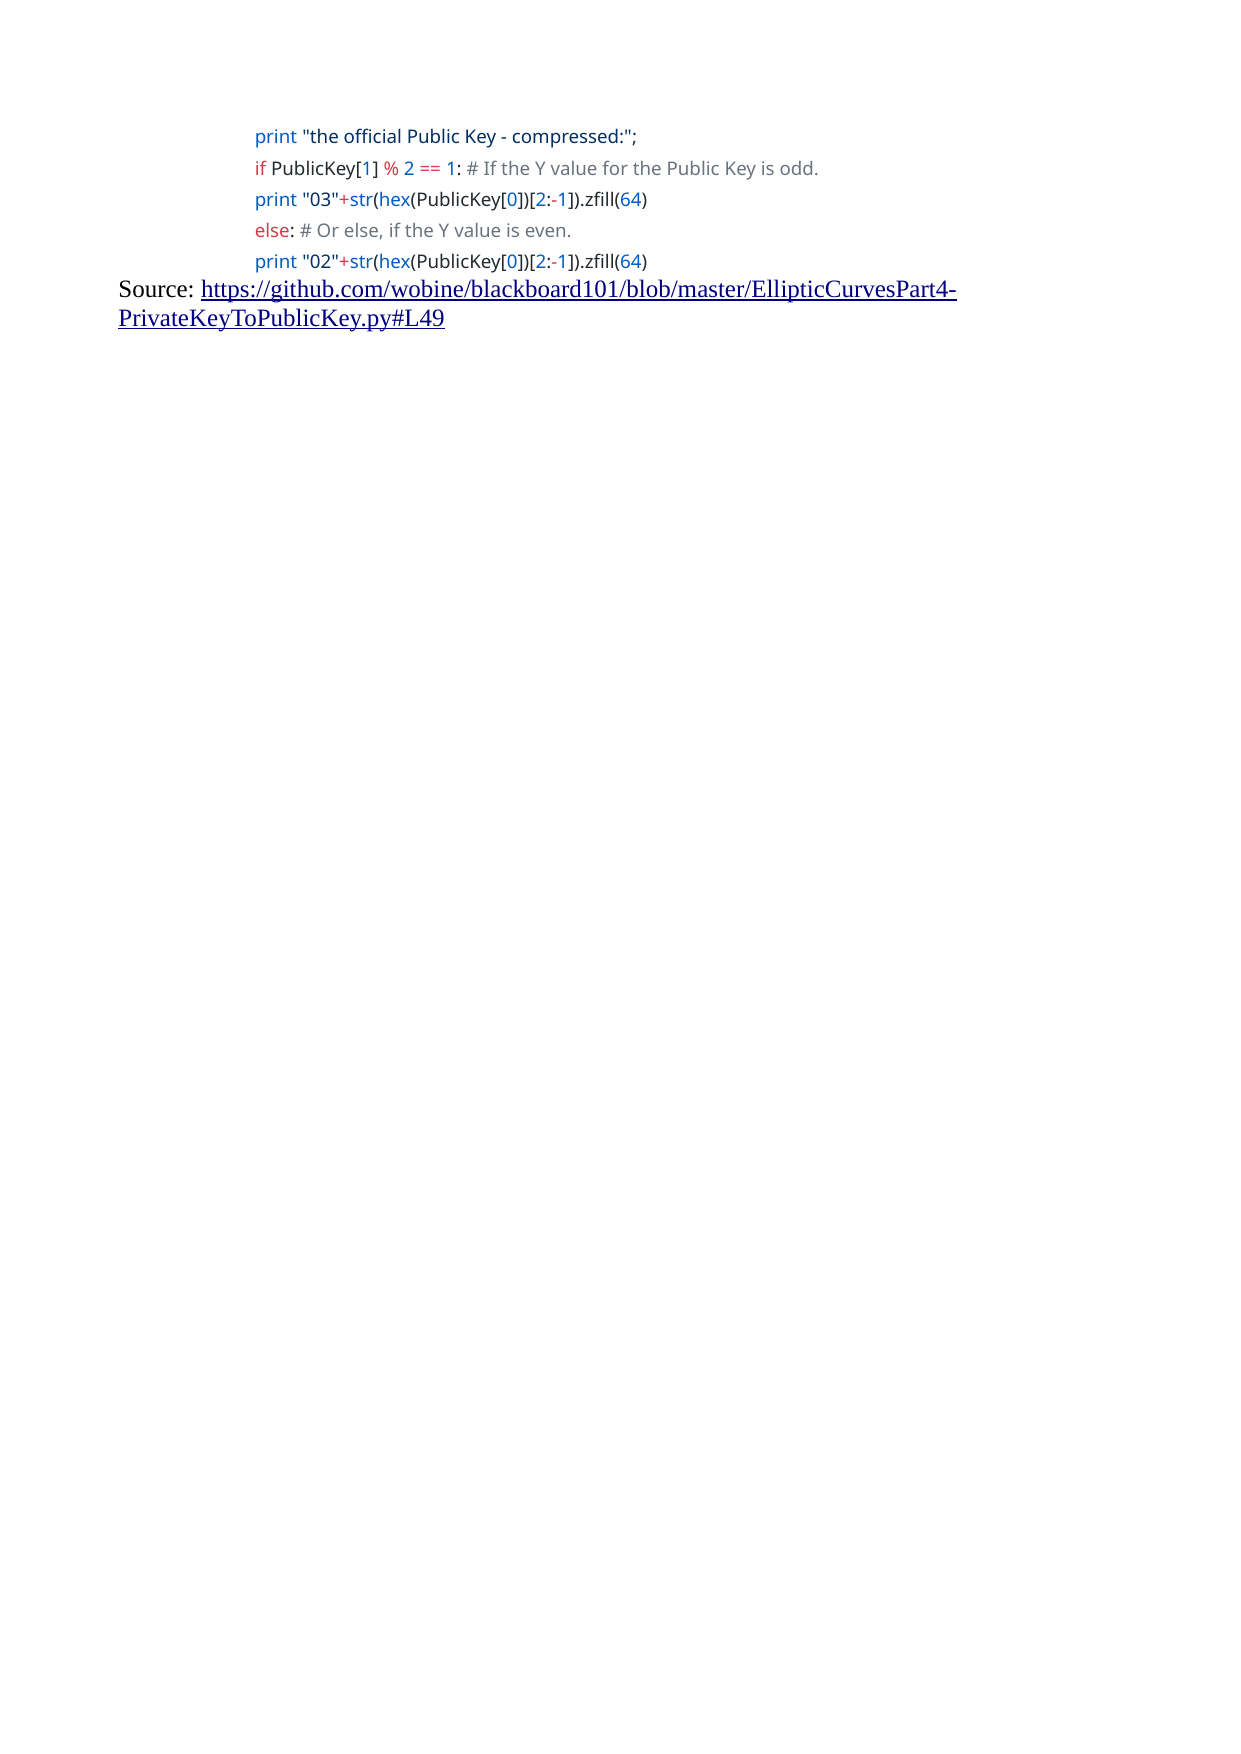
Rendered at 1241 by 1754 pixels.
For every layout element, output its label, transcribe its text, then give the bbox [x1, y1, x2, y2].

table_cell if PublicKey[1] % 2 == 1: # If the Y value for the Public Key is odd. [255, 149, 1189, 181]
table_cell print "the official Public Key - compressed:"; [255, 118, 1189, 149]
text Source: https://github.com/wobine/blackboard101/blob/master/EllipticCurvesPart4-PrivateKeyToPublicKey.py#L49 [118, 274, 1122, 332]
table_cell [118, 243, 254, 274]
table_cell [118, 149, 254, 181]
table_cell else: # Or else, if the Y value is even. [255, 212, 1189, 243]
table_cell [118, 118, 254, 149]
table_cell [118, 212, 254, 243]
table_cell print "02"+str(hex(PublicKey[0])[2:-1]).zfill(64) [255, 243, 1189, 274]
table_cell [118, 181, 254, 212]
table_cell print "03"+str(hex(PublicKey[0])[2:-1]).zfill(64) [255, 181, 1189, 212]
